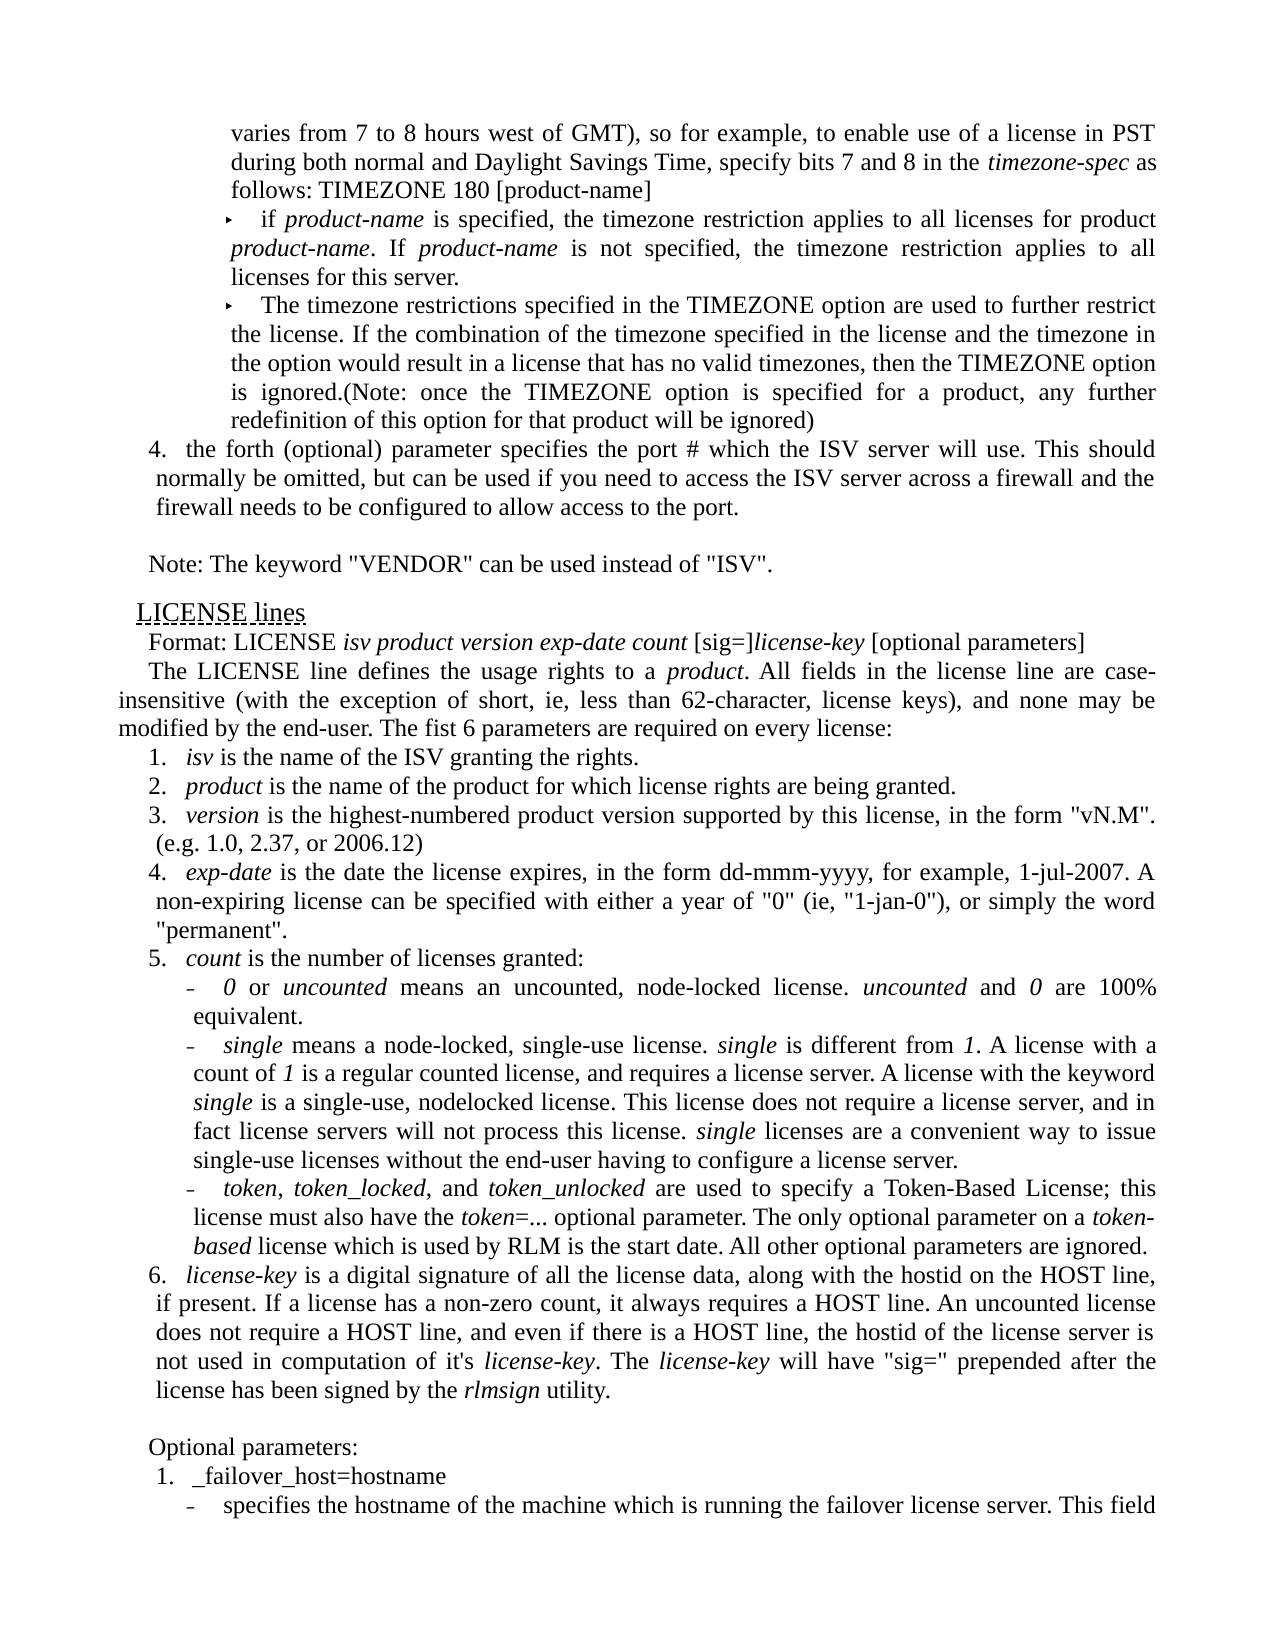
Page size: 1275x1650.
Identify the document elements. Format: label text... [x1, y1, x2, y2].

list The timezone restrictions specified in the TIMEZONE option are used to further restrict the license. If the combination of the timezone specified in the license and the timezone in the option would result in a license that has no valid timezones, then the TIMEZONE option is ignored.(Note: once the TIMEZONE option is specified for a product, any further redefinition of this option for that product will be ignored) [193, 291, 1157, 434]
list token, token_locked, and token_unlocked are used to specify a Token-Based License; this license must also have the token=... optional parameter. The only optional parameter on a token-based license which is used by RLM is the start date. All other optional parameters are ignored. [156, 1173, 1157, 1260]
list 0 or uncounted means an uncounted, node-locked license. uncounted and 0 are 100% equivalent. [156, 972, 1157, 1030]
list the forth (optional) parameter specifies the port # which the ISV server will use. This should normally be omitted, but can be used if you need to access the ISV server across a firewall and the firewall needs to be configured to allow access to the port. [118, 434, 1157, 521]
list specifies the hostname of the machine which is running the failover license server. This field [156, 1490, 1157, 1518]
text Note: The keyword "VENDOR" can be used instead of "ISV". [118, 549, 1157, 578]
title LICENSE lines [118, 596, 1157, 627]
list if product-name is specified, the timezone restriction applies to all licenses for product product-name. If product-name is not specified, the timezone restriction applies to all licenses for this server. [193, 204, 1157, 291]
list varies from 7 to 8 hours west of GMT), so for example, to enable use of a license in PST during both normal and Daylight Savings Time, specify bits 7 and 8 in the timezone-spec as follows: TIMEZONE 180 [product-name] [193, 118, 1157, 204]
list 1. _failover_host=hostname [118, 1461, 1157, 1490]
list isv is the name of the ISV granting the rights. [118, 742, 1157, 771]
text The LICENSE line defines the usage rights to a product. All fields in the license line are case-insensitive (with the exception of short, ie, less than 62-character, license keys), and none may be modified by the end-user. The fist 6 parameters are required on every license: [118, 656, 1157, 742]
text Format: LICENSE isv product version exp-date count [sig=]license-key [optional parameters] [118, 627, 1157, 656]
list exp-date is the date the license expires, in the form dd-mmm-yyyy, for example, 1-jul-2007. A non-expiring license can be specified with either a year of "0" (ie, "1-jan-0"), or simply the word "permanent". [118, 857, 1157, 943]
list product is the name of the product for which license rights are being granted. [118, 771, 1157, 800]
list count is the number of licenses granted: [118, 943, 1157, 972]
list single means a node-locked, single-use license. single is different from 1. A license with a count of 1 is a regular counted license, and requires a license server. A license with the keyword single is a single-use, nodelocked license. This license does not require a license server, and in fact license servers will not process this license. single licenses are a convenient way to issue single-use licenses without the end-user having to configure a license server. [156, 1030, 1157, 1173]
text Optional parameters: [118, 1432, 1157, 1461]
list version is the highest-numbered product version supported by this license, in the form "vN.M".(e.g. 1.0, 2.37, or 2006.12) [118, 800, 1157, 857]
list license-key is a digital signature of all the license data, along with the hostid on the HOST line, if present. If a license has a non-zero count, it always requires a HOST line. An uncounted license does not require a HOST line, and even if there is a HOST line, the hostid of the license server is not used in computation of it's license-key. The license-key will have "sig=" prepended after the license has been signed by the rlmsign utility. [118, 1260, 1157, 1403]
